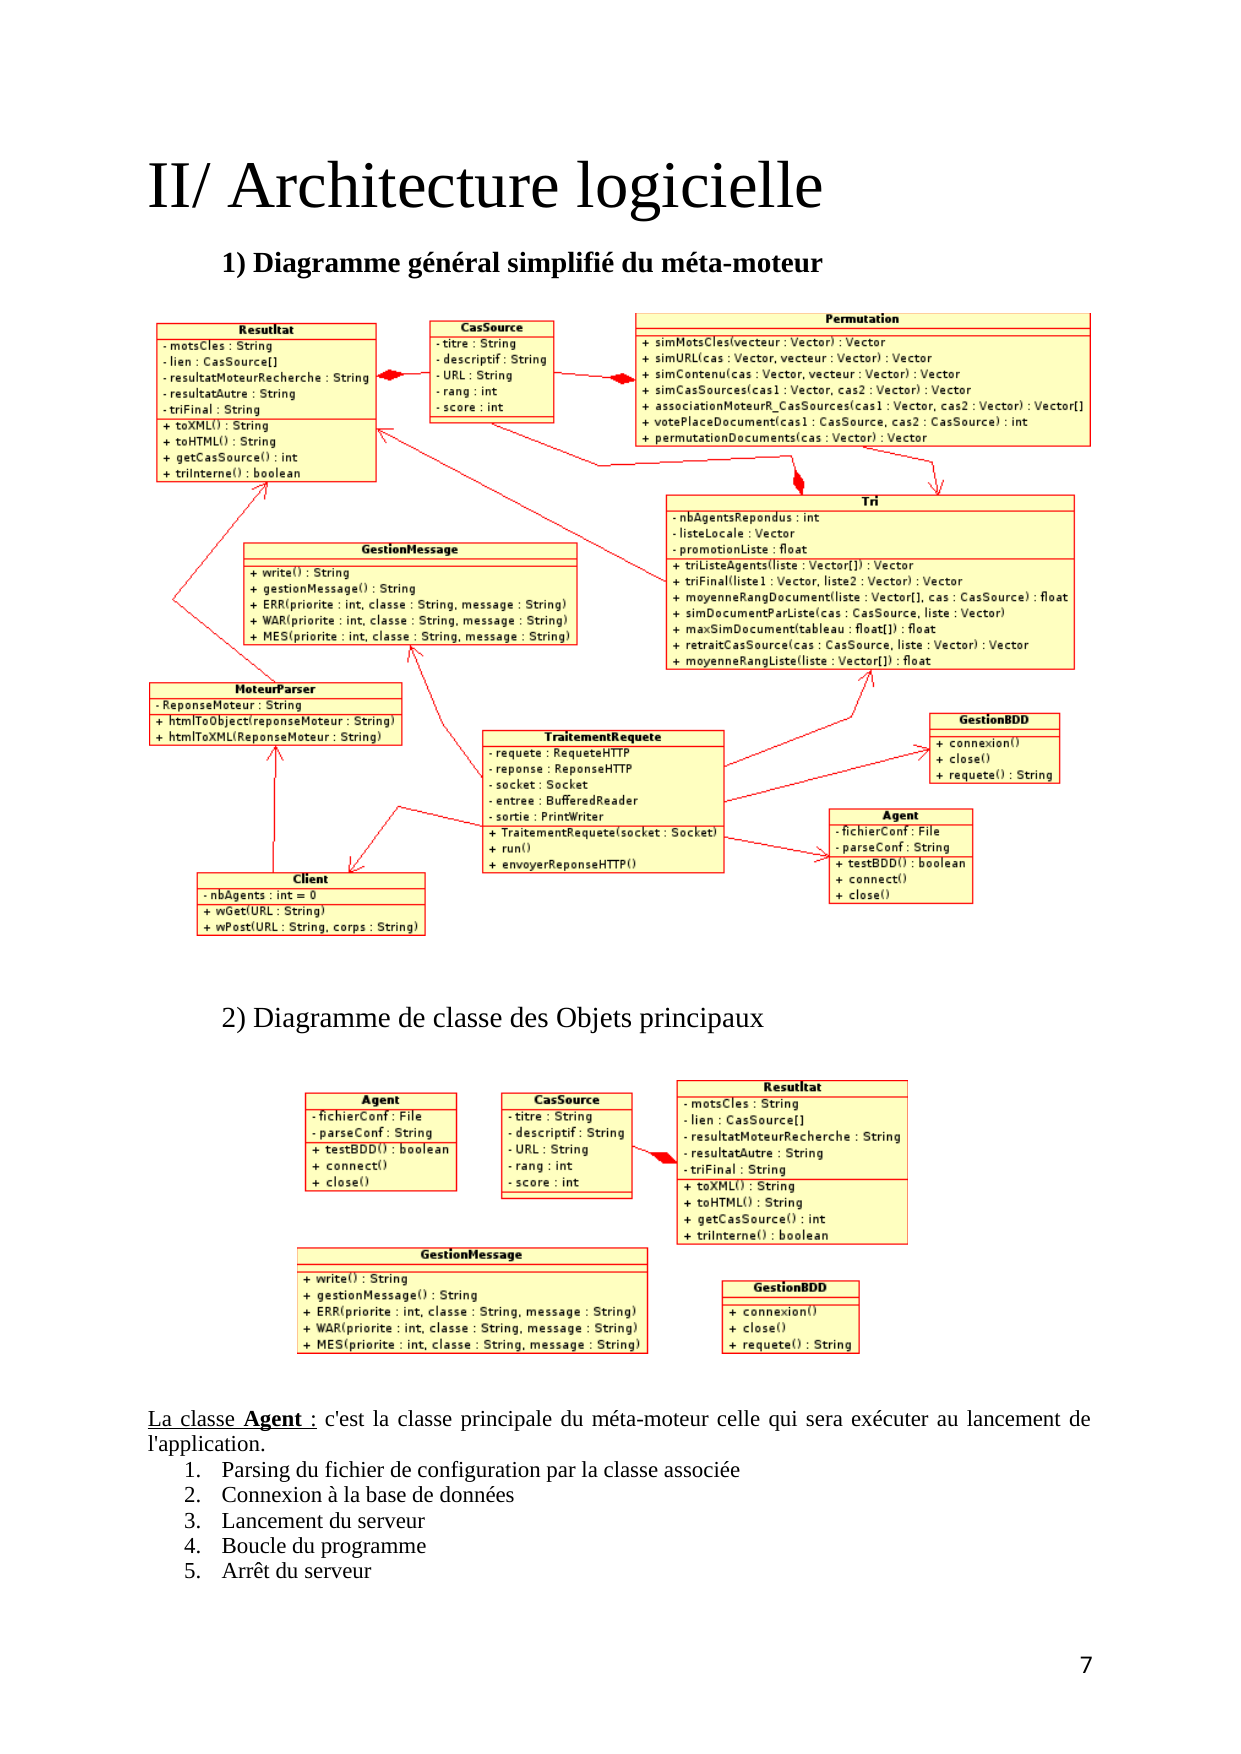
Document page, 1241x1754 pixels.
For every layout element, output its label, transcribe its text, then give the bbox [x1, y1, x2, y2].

text 2) Diagramme de classe des Objets principaux [148, 1001, 1092, 1034]
list Parsing du fichier de configuration par la classe associée [184, 1457, 1092, 1482]
list Lancement du serveur [184, 1508, 1092, 1533]
picture [149, 313, 1091, 936]
picture [297, 1080, 908, 1354]
subtitle II/ Architecture logicielle [148, 148, 1092, 221]
text 1) Diagramme général simplifié du méta-moteur [148, 247, 1092, 279]
list Connexion à la base de données [184, 1482, 1092, 1508]
text La classe Agent : c'est la classe principale du méta-moteur celle qui sera exécuter au lancement de l'application. [148, 1406, 1092, 1457]
list Arrêt du serveur [184, 1558, 1092, 1584]
list Boucle du programme [184, 1533, 1092, 1558]
